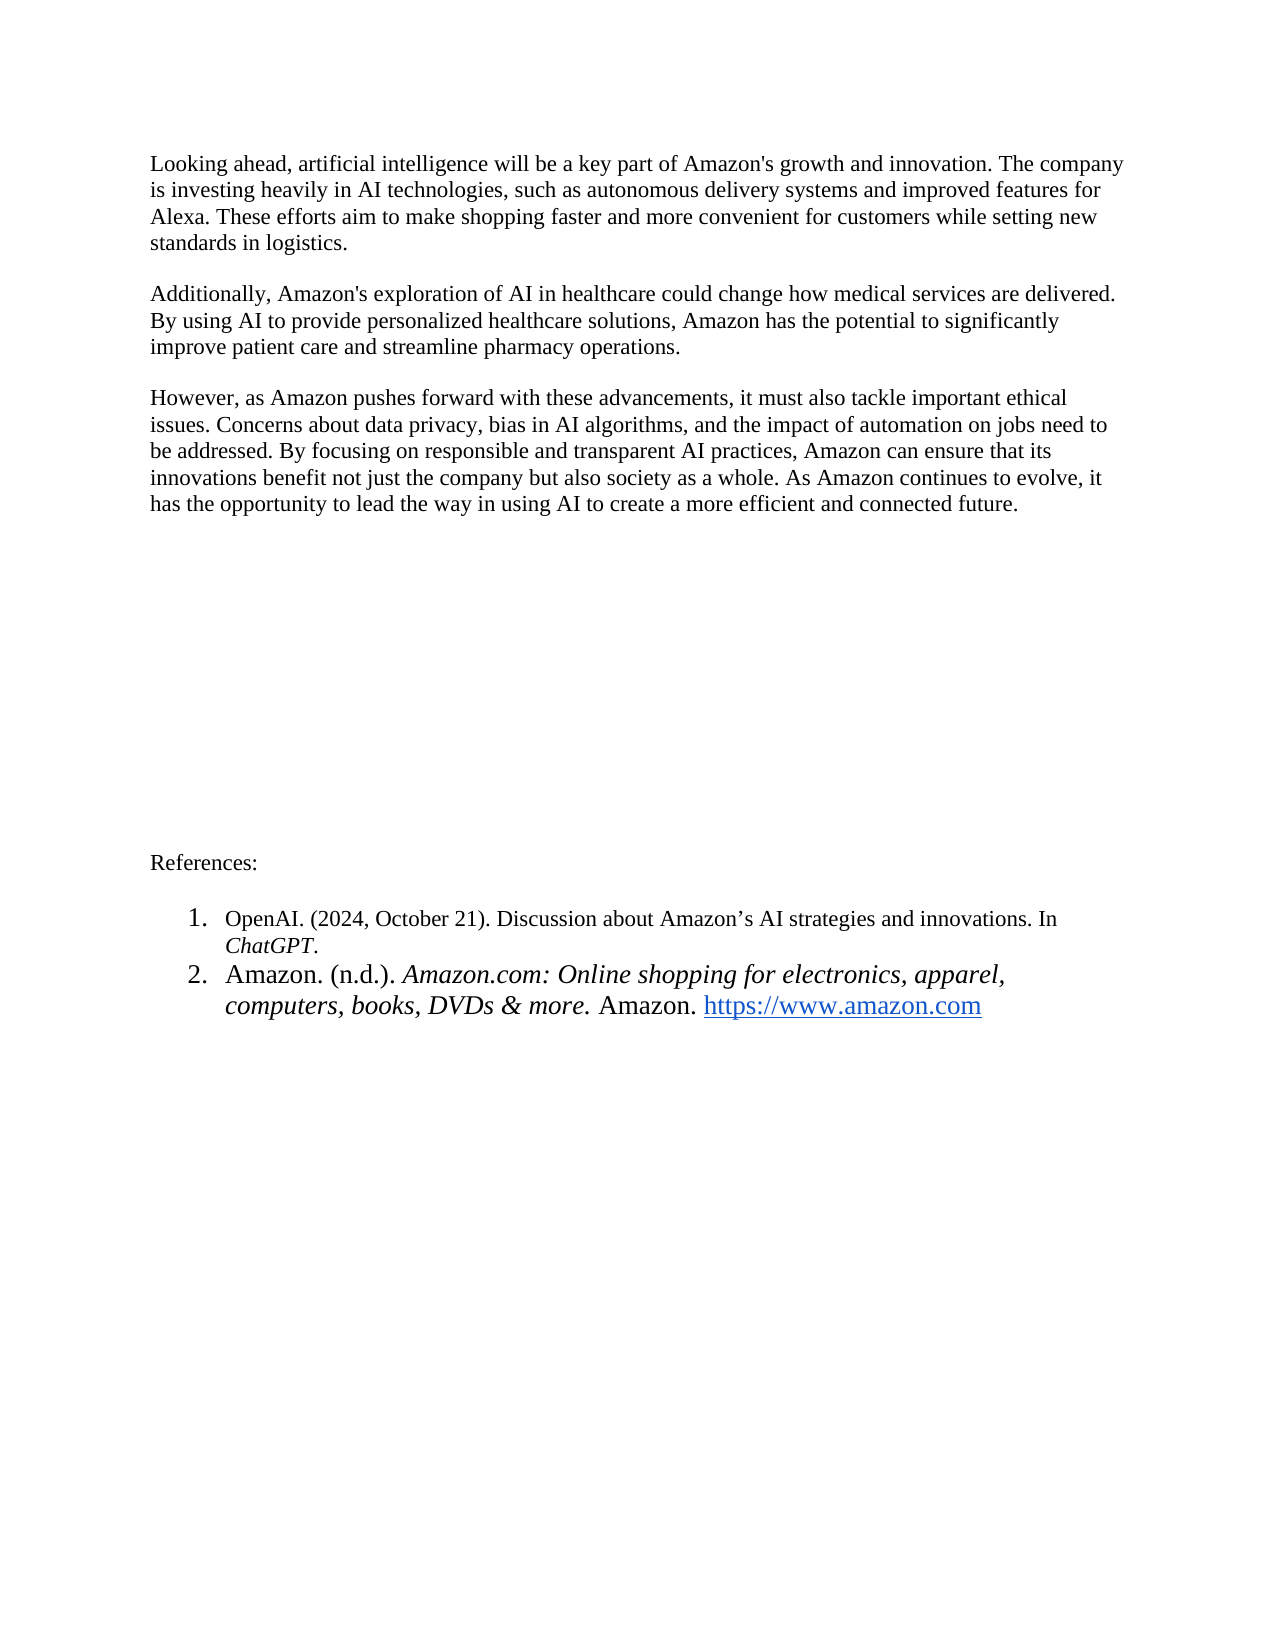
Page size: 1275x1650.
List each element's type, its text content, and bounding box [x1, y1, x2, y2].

text However, as Amazon pushes forward with these advancements, it must also tackle important ethical issues. Concerns about data privacy, bias in AI algorithms, and the impact of automation on jobs need to be addressed. By focusing on responsible and transparent AI practices, Amazon can ensure that its innovations benefit not just the company but also society as a whole. As Amazon continues to evolve, it has the opportunity to lead the way in using AI to create a more efficient and connected future. [150, 384, 1125, 516]
text Additionally, Amazon's exploration of AI in healthcare could change how medical services are delivered. By using AI to provide personalized healthcare solutions, Amazon has the potential to significantly improve patient care and streamline pharmacy operations. [150, 280, 1125, 359]
list OpenAI. (2024, October 21). Discussion about Amazon’s AI strategies and innovations. In ChatGPT. [187, 901, 1125, 958]
text Looking ahead, artificial intelligence will be a key part of Amazon's growth and innovation. The company is investing heavily in AI technologies, such as autonomous delivery systems and improved features for Alexa. These efforts aim to make shopping faster and more convenient for customers while setting new standards in logistics. [150, 150, 1125, 255]
list Amazon. (n.d.). Amazon.com: Online shopping for electronics, apparel, computers, books, DVDs & more. Amazon. https://www.amazon.com [187, 958, 1125, 1021]
text References: [150, 849, 1125, 876]
